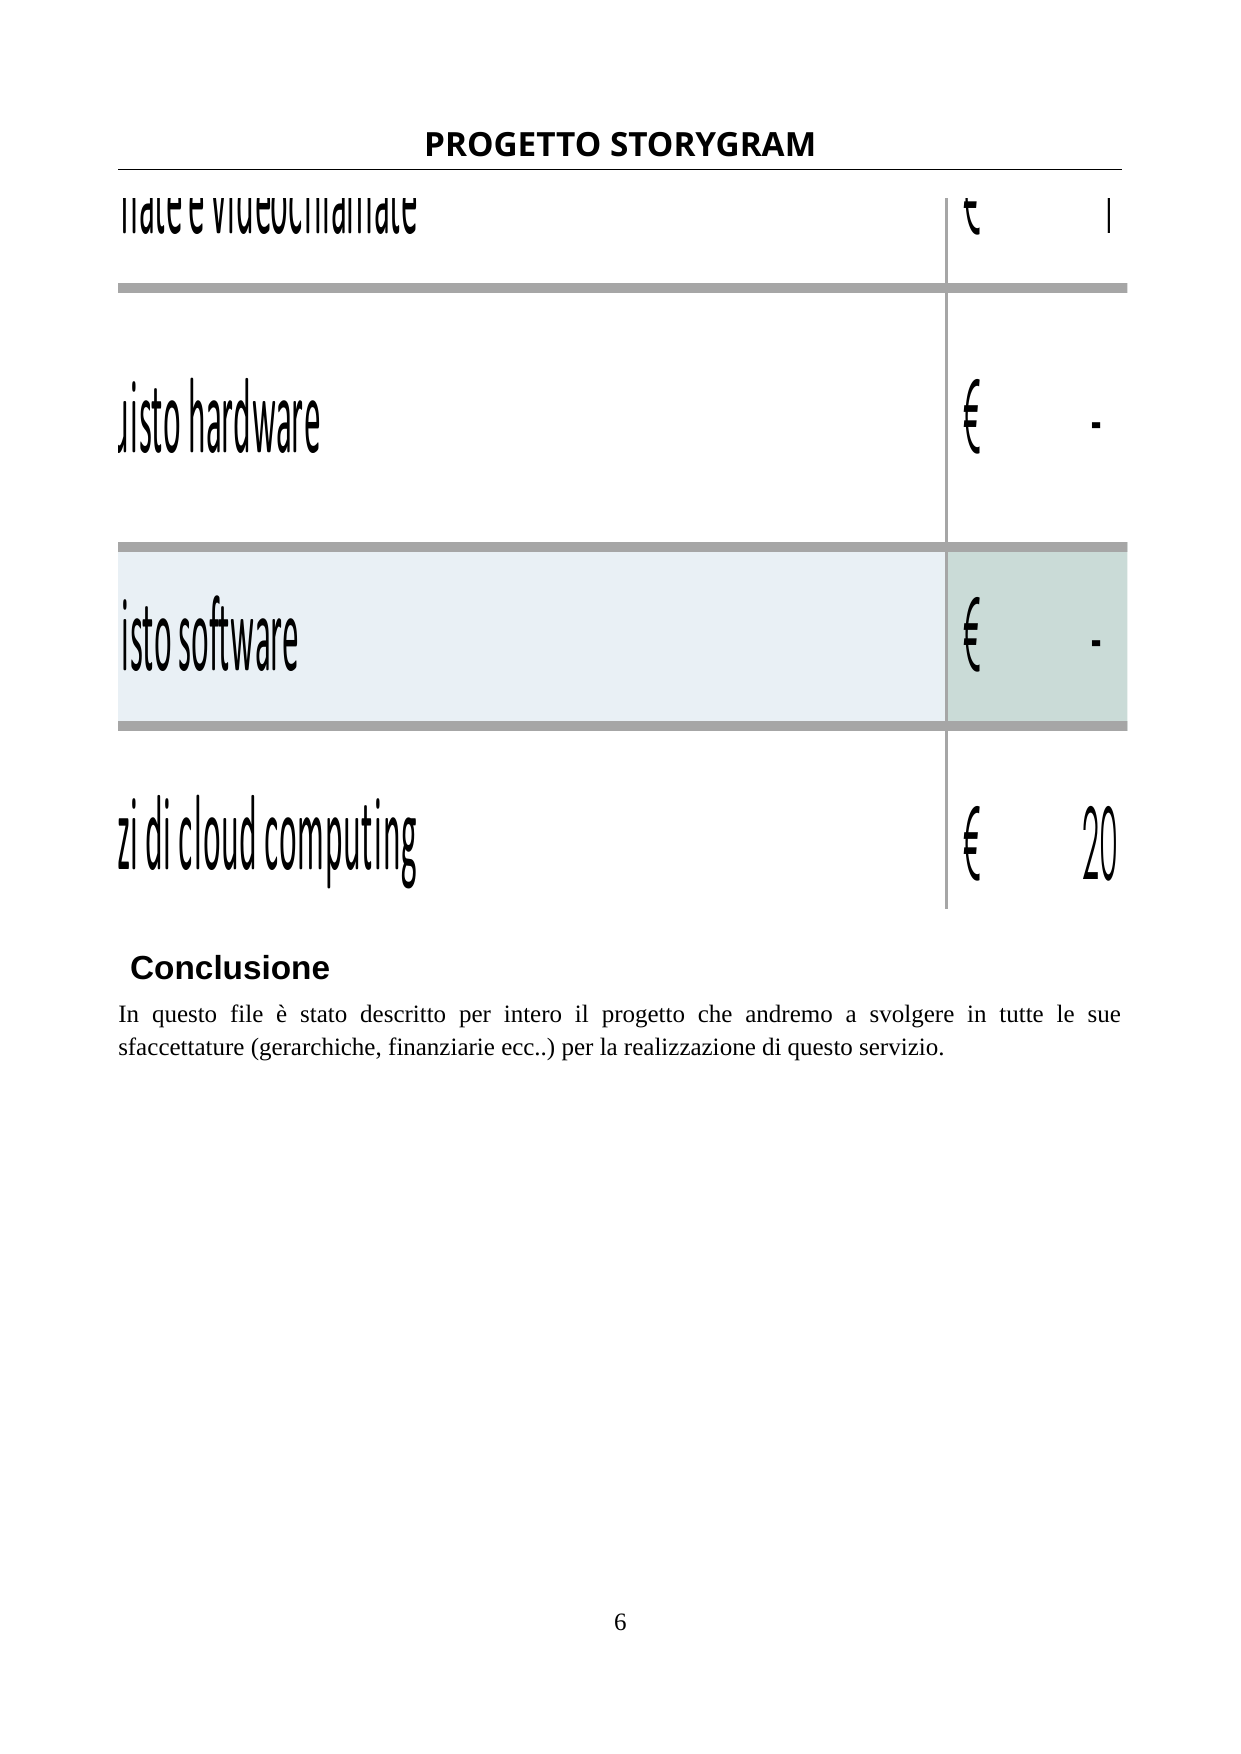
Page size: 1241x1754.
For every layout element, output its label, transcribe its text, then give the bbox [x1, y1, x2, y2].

subtitle Conclusione [130, 948, 1122, 987]
text In questo file è stato descritto per intero il progetto che andremo a svolgere in tutte le sue sfaccettature (gerarchiche, finanziarie ecc..) per la realizzazione di questo servizio. [118, 999, 1122, 1061]
